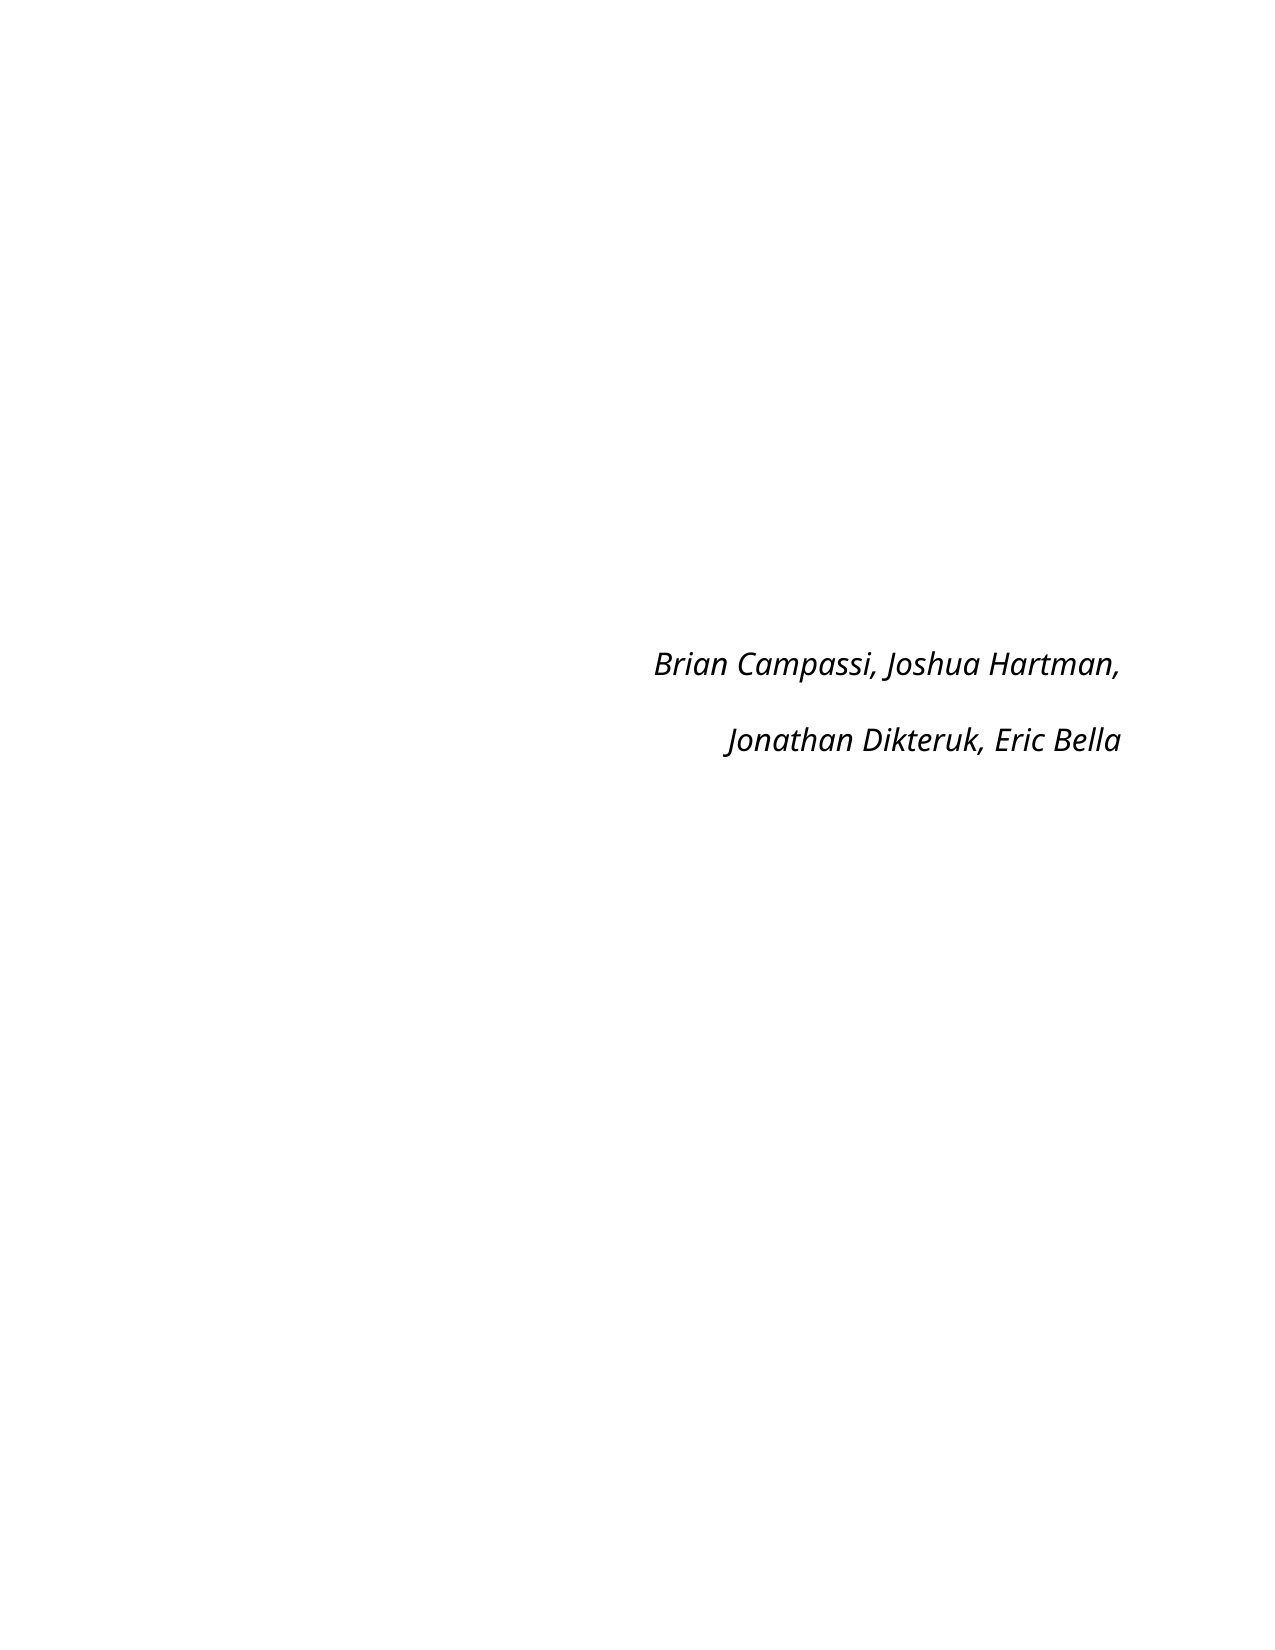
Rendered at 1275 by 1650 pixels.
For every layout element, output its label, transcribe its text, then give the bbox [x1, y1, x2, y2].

subtitle Jonathan Dikteruk, Eric Bella [150, 717, 1125, 760]
subtitle Brian Campassi, Joshua Hartman, [150, 642, 1125, 684]
